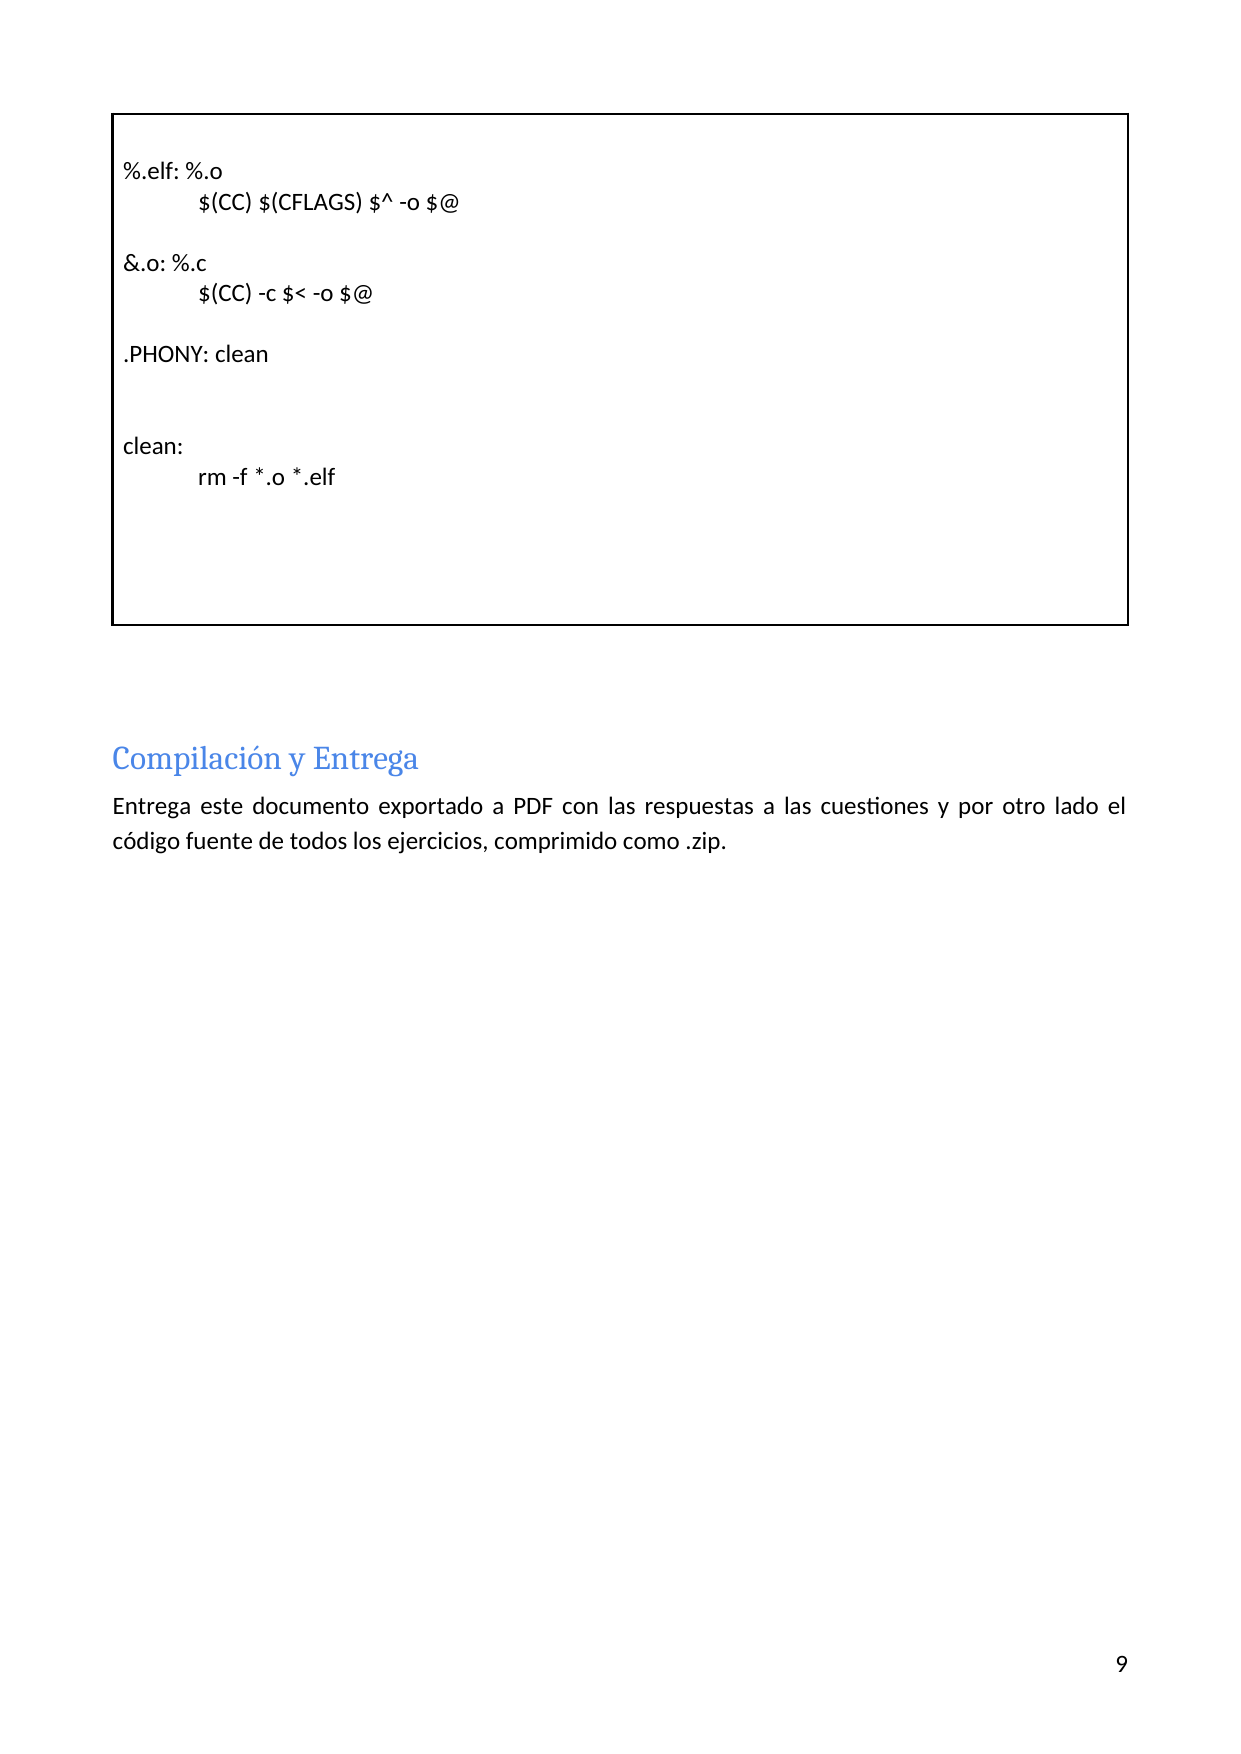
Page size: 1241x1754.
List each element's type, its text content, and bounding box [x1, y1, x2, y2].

table_header %.elf: %.o $(CC) $(CFLAGS) $^ -o $@ &.o: %.c $(CC) -c $< -o $@ .PHONY: clean clean: rm -f *.o *.elf [114, 115, 1127, 624]
subtitle Compilación y Entrega [112, 739, 1128, 777]
text Entrega este documento exportado a PDF con las respuestas a las cuestiones y por otro lado el código fuente de todos los ejercicios, comprimido como .zip. [112, 790, 1128, 856]
